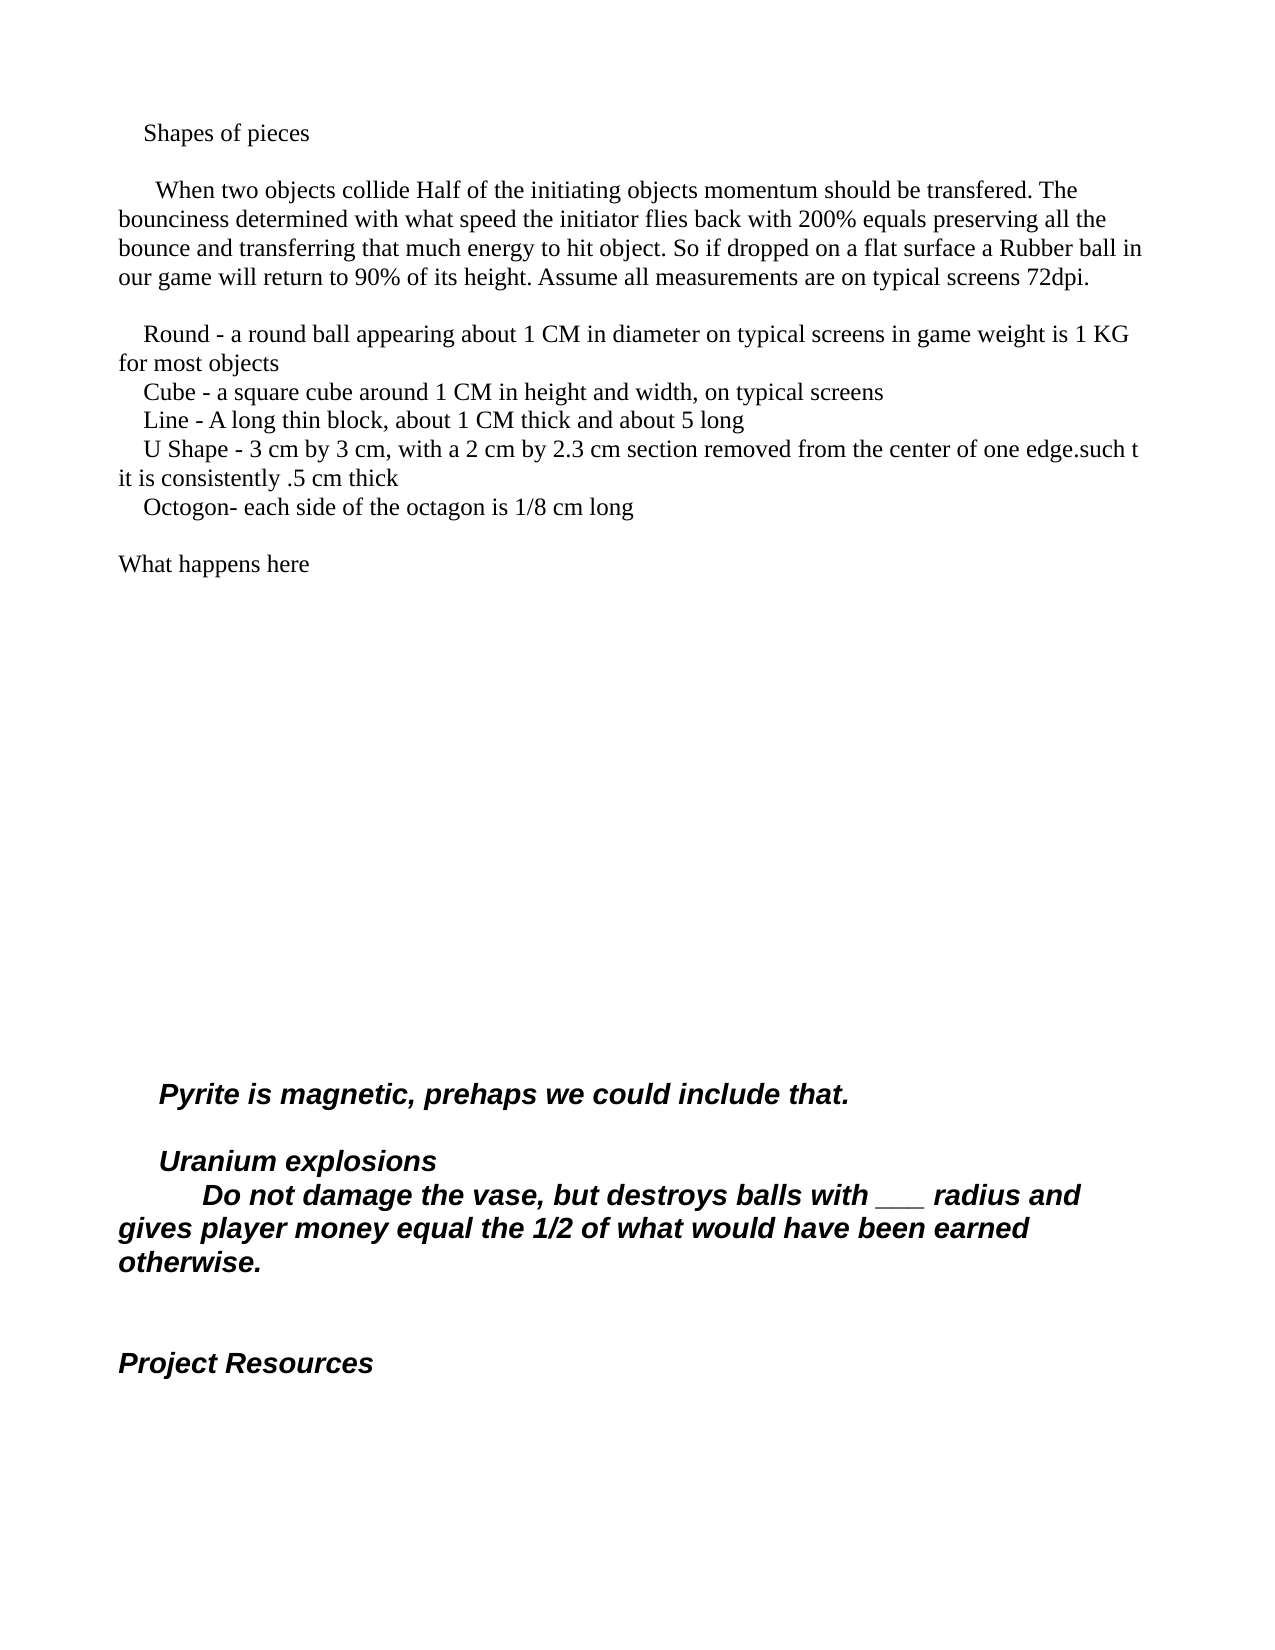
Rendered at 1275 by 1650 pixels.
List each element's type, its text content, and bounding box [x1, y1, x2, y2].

text Shapes of pieces When two objects collide Half of the initiating objects momentum should be transfered. The bounciness determined with what speed the initiator flies back with 200% equals preserving all the bounce and transferring that much energy to hit object. So if dropped on a flat surface a Rubber ball in our game will return to 90% of its height. Assume all measurements are on typical screens 72dpi. Round - a round ball appearing about 1 CM in diameter on typical screens in game weight is 1 KG for most objects Cube - a square cube around 1 CM in height and width, on typical screens Line - A long thin block, about 1 CM thick and about 5 long U Shape - 3 cm by 3 cm, with a 2 cm by 2.3 cm section removed from the center of one edge.such t it is consistently .5 cm thick Octogon- each side of the octagon is 1/8 cm long What happens here [118, 118, 1157, 578]
subtitle Pyrite is magnetic, prehaps we could include that. Uranium explosions Do not damage the vase, but destroys balls with ___ radius and gives player money equal the 1/2 of what would have been earned otherwise. Project Resources [118, 1077, 1157, 1379]
